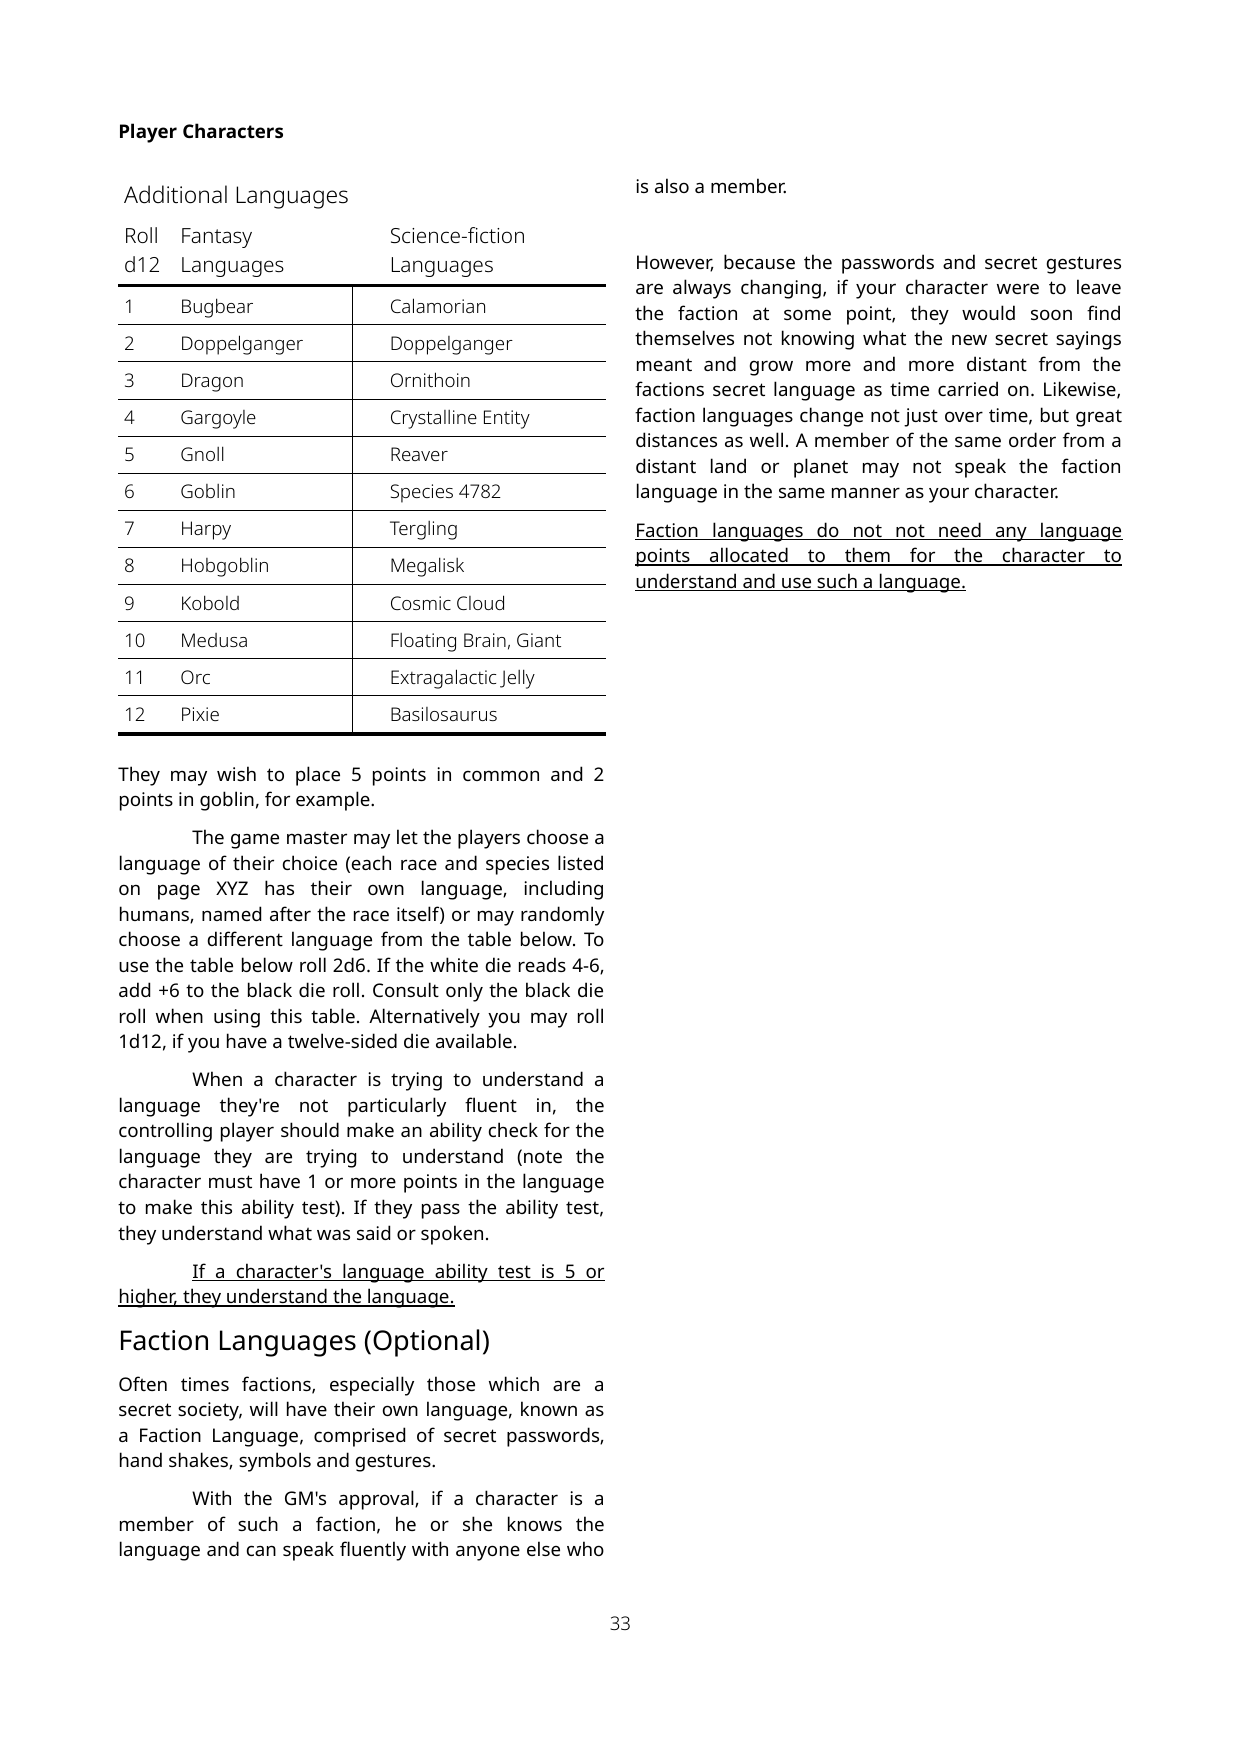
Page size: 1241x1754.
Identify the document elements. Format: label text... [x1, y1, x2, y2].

table_cell [353, 548, 384, 584]
table_cell Ornithoin [384, 362, 606, 398]
table_cell Harpy [174, 511, 352, 547]
table_cell Species 4782 [384, 474, 606, 510]
table_cell Crystalline Entity [384, 400, 606, 436]
text They may wish to place 5 points in common and 2 points in goblin, for example. [118, 736, 605, 812]
table_cell 5 [118, 437, 174, 473]
table_cell 4 [118, 400, 174, 436]
table_cell Goblin [174, 474, 352, 510]
text If a character's language ability test is 5 or higher, they understand the language. [118, 1258, 605, 1309]
table_cell Fantasy Languages [174, 216, 352, 284]
text is also a member. [635, 173, 1122, 199]
table_cell [353, 474, 384, 510]
table_header Additional Languages [118, 173, 606, 216]
table_cell Medusa [174, 622, 352, 658]
table_cell [353, 325, 384, 361]
table_cell Science-fiction Languages [384, 216, 606, 284]
table_cell Gargoyle [174, 400, 352, 436]
table_cell [353, 437, 384, 473]
table_cell [353, 659, 384, 695]
table_cell Bugbear [174, 287, 352, 324]
table_cell [353, 400, 384, 436]
text points allocated to them for the character to [635, 540, 1122, 564]
table_cell 7 [118, 511, 174, 547]
text When a character is trying to understand a language they're not particularly fluent in, the controlling player should make an ability check for the language they are trying to understand (note the character must have 1 or more points in the language to make this ability test). If they pass the ability test, they understand what was said or spoken. [118, 1067, 605, 1245]
table_cell 9 [118, 585, 174, 621]
table_cell Extragalactic Jelly [384, 659, 606, 695]
table_cell [353, 287, 384, 324]
table_cell Floating Brain, Giant [384, 622, 606, 658]
table_cell Calamorian [384, 287, 606, 324]
table_cell 12 [118, 696, 174, 732]
table_cell Pixie [174, 696, 352, 732]
table_cell Cosmic Cloud [384, 585, 606, 621]
table_cell 10 [118, 622, 174, 658]
table_cell Doppelganger [384, 325, 606, 361]
table_cell 3 [118, 362, 174, 398]
text However, because the passwords and secret gestures are always changing, if your character were to leave the faction at some point, they would soon find themselves not knowing what the new secret sayings meant and grow more and more distant from the factions secret language as time carried on. Likewise, faction languages change not just over time, but great distances as well. A member of the same order from a distant land or planet may not speak the faction language in the same manner as your character. [635, 249, 1122, 504]
table_cell Dragon [174, 362, 352, 398]
table_cell [353, 696, 384, 732]
table_cell 11 [118, 659, 174, 695]
table_cell 1 [118, 287, 174, 324]
text Faction languages do not not need any language [635, 517, 1122, 539]
table_cell [353, 511, 384, 547]
table_cell Orc [174, 659, 352, 695]
text Often times factions, especially those which are a secret society, will have their own language, known as a Faction Language, comprised of secret passwords, hand shakes, symbols and gestures. [118, 1371, 605, 1473]
table_cell Hobgoblin [174, 548, 352, 584]
table_cell 6 [118, 474, 174, 510]
table_cell [353, 585, 384, 621]
table_cell Roll d12 [118, 216, 174, 284]
table_cell Basilosaurus [384, 696, 606, 732]
table_cell Doppelganger [174, 325, 352, 361]
table_cell Megalisk [384, 548, 606, 584]
table_cell Tergling [384, 511, 606, 547]
text The game master may let the players choose a language of their choice (each race and species listed on page XYZ has their own language, including humans, named after the race itself) or may randomly choose a different language from the table below. To use the table below roll 2d6. If the white die reads 4-6, add +6 to the black die roll. Consult only the black die roll when using this table. Alternatively you may roll 1d12, if you have a twelve-sided die available. [118, 824, 605, 1054]
text understand and use such a language. [635, 566, 1122, 593]
table_cell Gnoll [174, 437, 352, 473]
text Faction Languages (Optional) [118, 1321, 605, 1358]
table_cell [353, 216, 384, 284]
table_cell 8 [118, 548, 174, 584]
table_cell [353, 622, 384, 658]
table_cell Reaver [384, 437, 606, 473]
table_cell [353, 362, 384, 398]
table_cell 2 [118, 325, 174, 361]
text With the GM's approval, if a character is a member of such a faction, he or she knows the language and can speak fluently with anyone else who [118, 1485, 605, 1562]
table_cell Kobold [174, 585, 352, 621]
